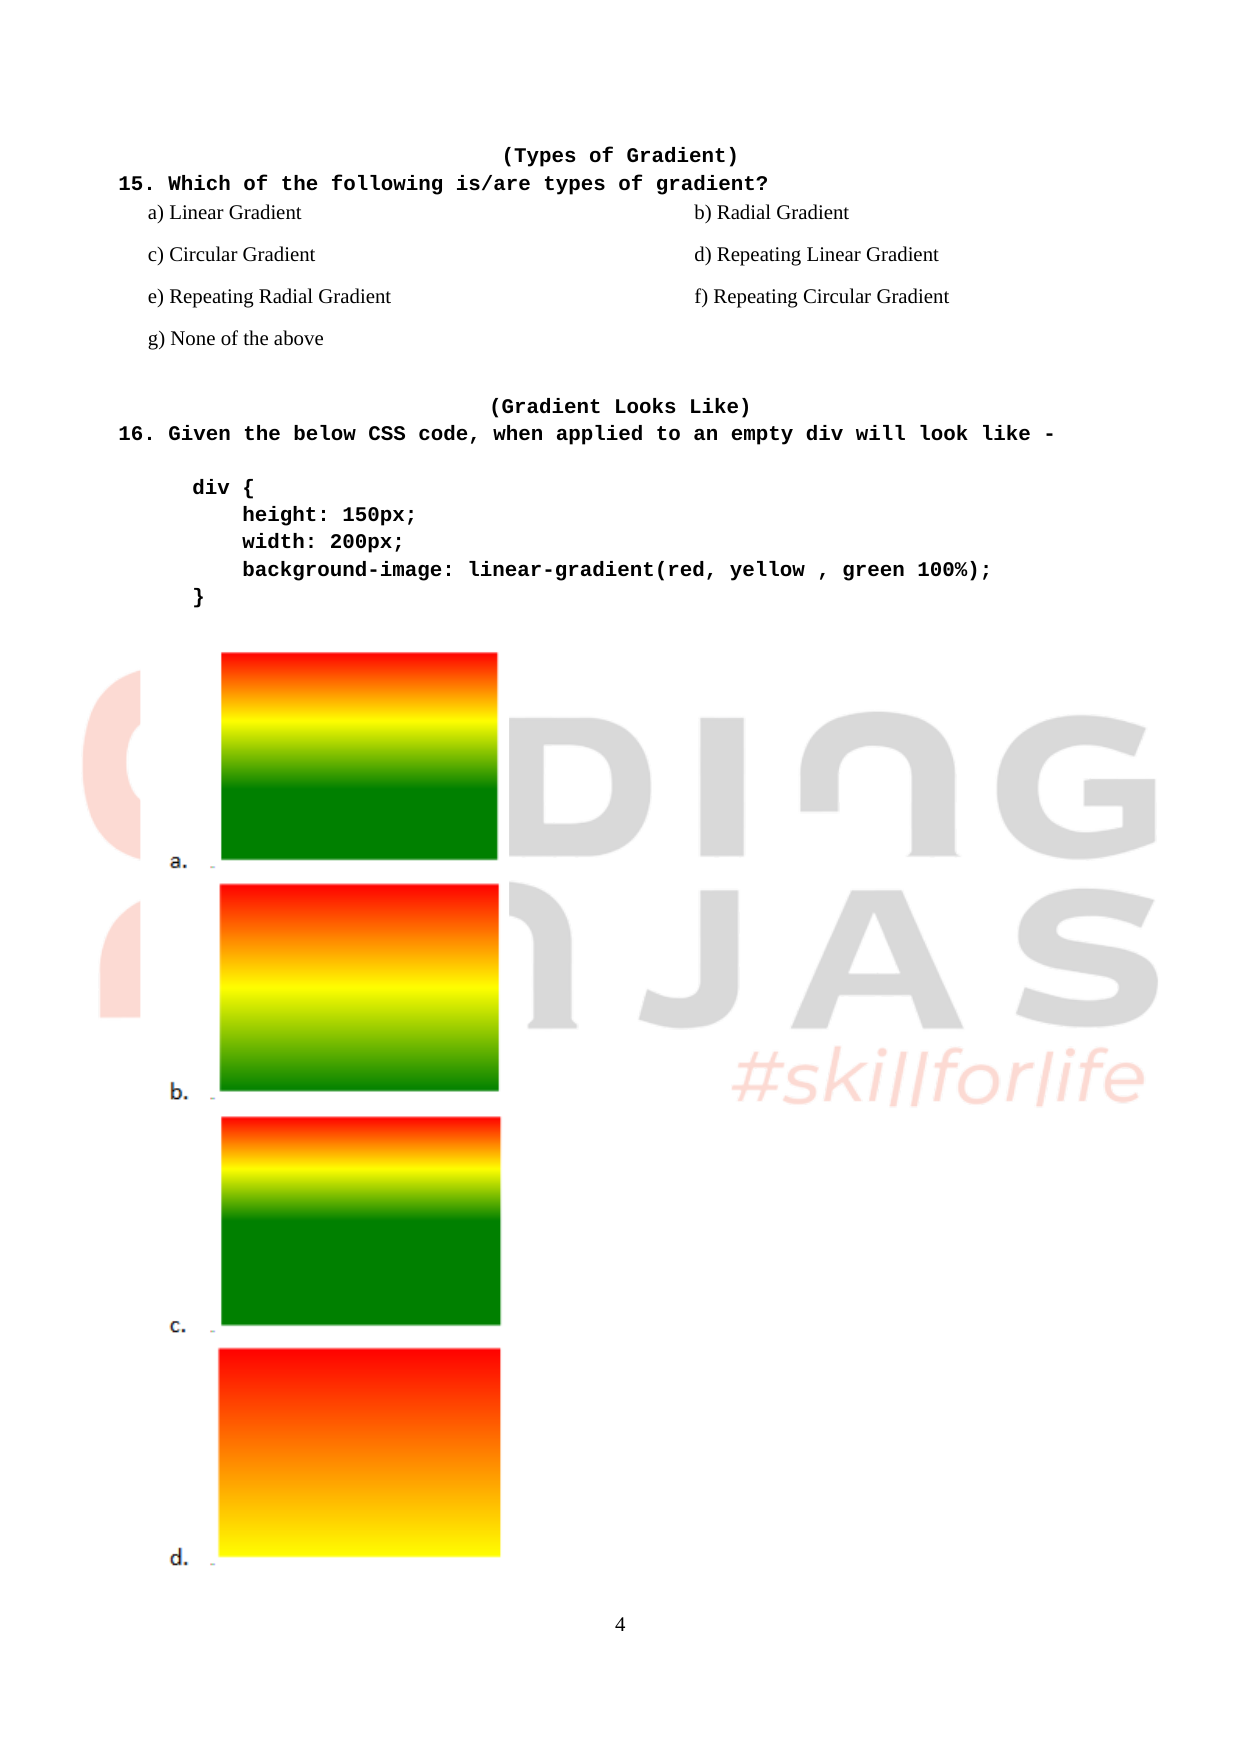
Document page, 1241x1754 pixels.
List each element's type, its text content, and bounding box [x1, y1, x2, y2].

text a) Linear Gradient b) Radial Gradient [148, 200, 1122, 224]
text c) Circular Gradient d) Repeating Linear Gradient [148, 242, 1122, 266]
text width: 200px; [192, 532, 1122, 555]
text 16. Given the below CSS code, when applied to an empty div will look like - [118, 423, 1122, 446]
text height: 150px; [192, 504, 1122, 528]
text div { [192, 477, 1122, 501]
text e) Repeating Radial Gradient f) Repeating Circular Gradient [148, 284, 1122, 308]
text (Types of Gradient) [118, 145, 1122, 169]
text } [192, 586, 1122, 609]
text 15. Which of the following is/are types of gradient? [118, 172, 1122, 196]
text (Gradient Looks Like) [118, 396, 1122, 419]
picture [140, 640, 510, 1581]
text g) None of the above [148, 326, 1122, 350]
text background-image: linear-gradient(red, yellow , green 100%); [192, 559, 1122, 582]
